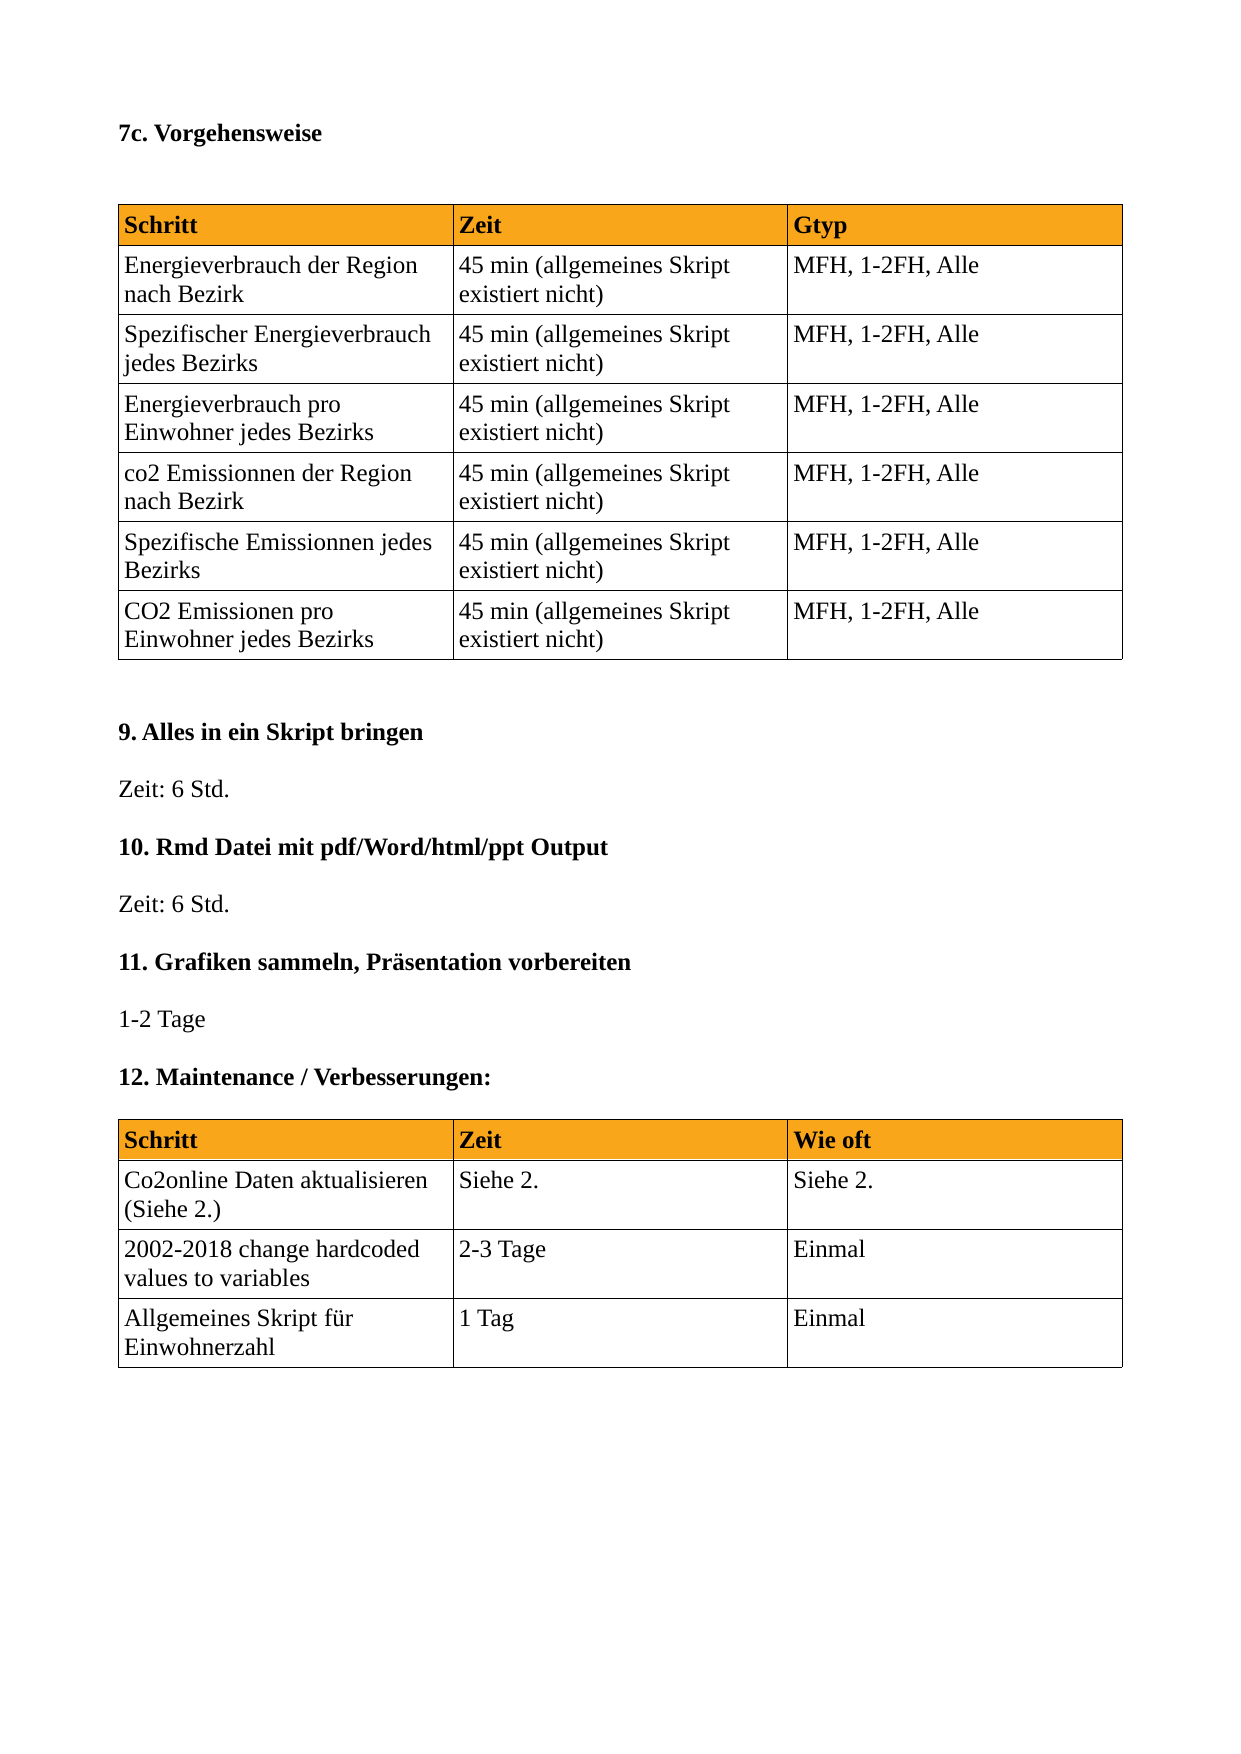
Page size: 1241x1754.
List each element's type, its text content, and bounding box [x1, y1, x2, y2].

text Zeit: 6 Std. [118, 774, 1122, 803]
table_cell Spezifische Emissionnen jedes Bezirks [119, 522, 453, 590]
table_cell Einmal [788, 1230, 1122, 1298]
text Zeit: 6 Std. [118, 889, 1122, 918]
table_header Schritt [119, 1120, 453, 1159]
table_cell MFH, 1-2FH, Alle [788, 591, 1122, 659]
text 7c. Vorgehensweise [118, 118, 1122, 147]
table_cell 45 min (allgemeines Skript existiert nicht) [454, 591, 787, 659]
text 11. Grafiken sammeln, Präsentation vorbereiten [118, 947, 1122, 975]
table_cell Energieverbrauch der Region nach Bezirk [119, 246, 453, 314]
table_cell MFH, 1-2FH, Alle [788, 522, 1122, 590]
table_header Schritt [119, 205, 453, 245]
table_cell 2002-2018 change hardcoded values to variables [119, 1230, 453, 1298]
table_cell 45 min (allgemeines Skript existiert nicht) [454, 384, 787, 452]
table_cell Co2online Daten aktualisieren (Siehe 2.) [119, 1161, 453, 1228]
text 12. Maintenance / Verbesserungen: [118, 1062, 1122, 1090]
table_cell Spezifischer Energieverbrauch jedes Bezirks [119, 315, 453, 383]
table_cell Einmal [788, 1299, 1122, 1367]
table_header Zeit [454, 1120, 787, 1159]
table_cell Siehe 2. [454, 1161, 787, 1228]
table_cell 45 min (allgemeines Skript existiert nicht) [454, 315, 787, 383]
table_cell 45 min (allgemeines Skript existiert nicht) [454, 453, 787, 521]
table_cell CO2 Emissionen pro Einwohner jedes Bezirks [119, 591, 453, 659]
table_cell MFH, 1-2FH, Alle [788, 453, 1122, 521]
table_cell Energieverbrauch pro Einwohner jedes Bezirks [119, 384, 453, 452]
text 9. Alles in ein Skript bringen [118, 717, 1122, 745]
table_cell co2 Emissionnen der Region nach Bezirk [119, 453, 453, 521]
text 10. Rmd Datei mit pdf/Word/html/ppt Output [118, 832, 1122, 860]
table_cell MFH, 1-2FH, Alle [788, 315, 1122, 383]
table_cell Allgemeines Skript für Einwohnerzahl [119, 1299, 453, 1367]
table_header Wie oft [788, 1120, 1122, 1159]
table_header Zeit [454, 205, 787, 245]
table_cell MFH, 1-2FH, Alle [788, 246, 1122, 314]
table_cell 45 min (allgemeines Skript existiert nicht) [454, 246, 787, 314]
text 1-2 Tage [118, 1004, 1122, 1033]
table_cell Siehe 2. [788, 1161, 1122, 1228]
table_cell 45 min (allgemeines Skript existiert nicht) [454, 522, 787, 590]
table_header Gtyp [788, 205, 1122, 245]
table_cell 2-3 Tage [454, 1230, 787, 1298]
table_cell 1 Tag [454, 1299, 787, 1367]
table_cell MFH, 1-2FH, Alle [788, 384, 1122, 452]
